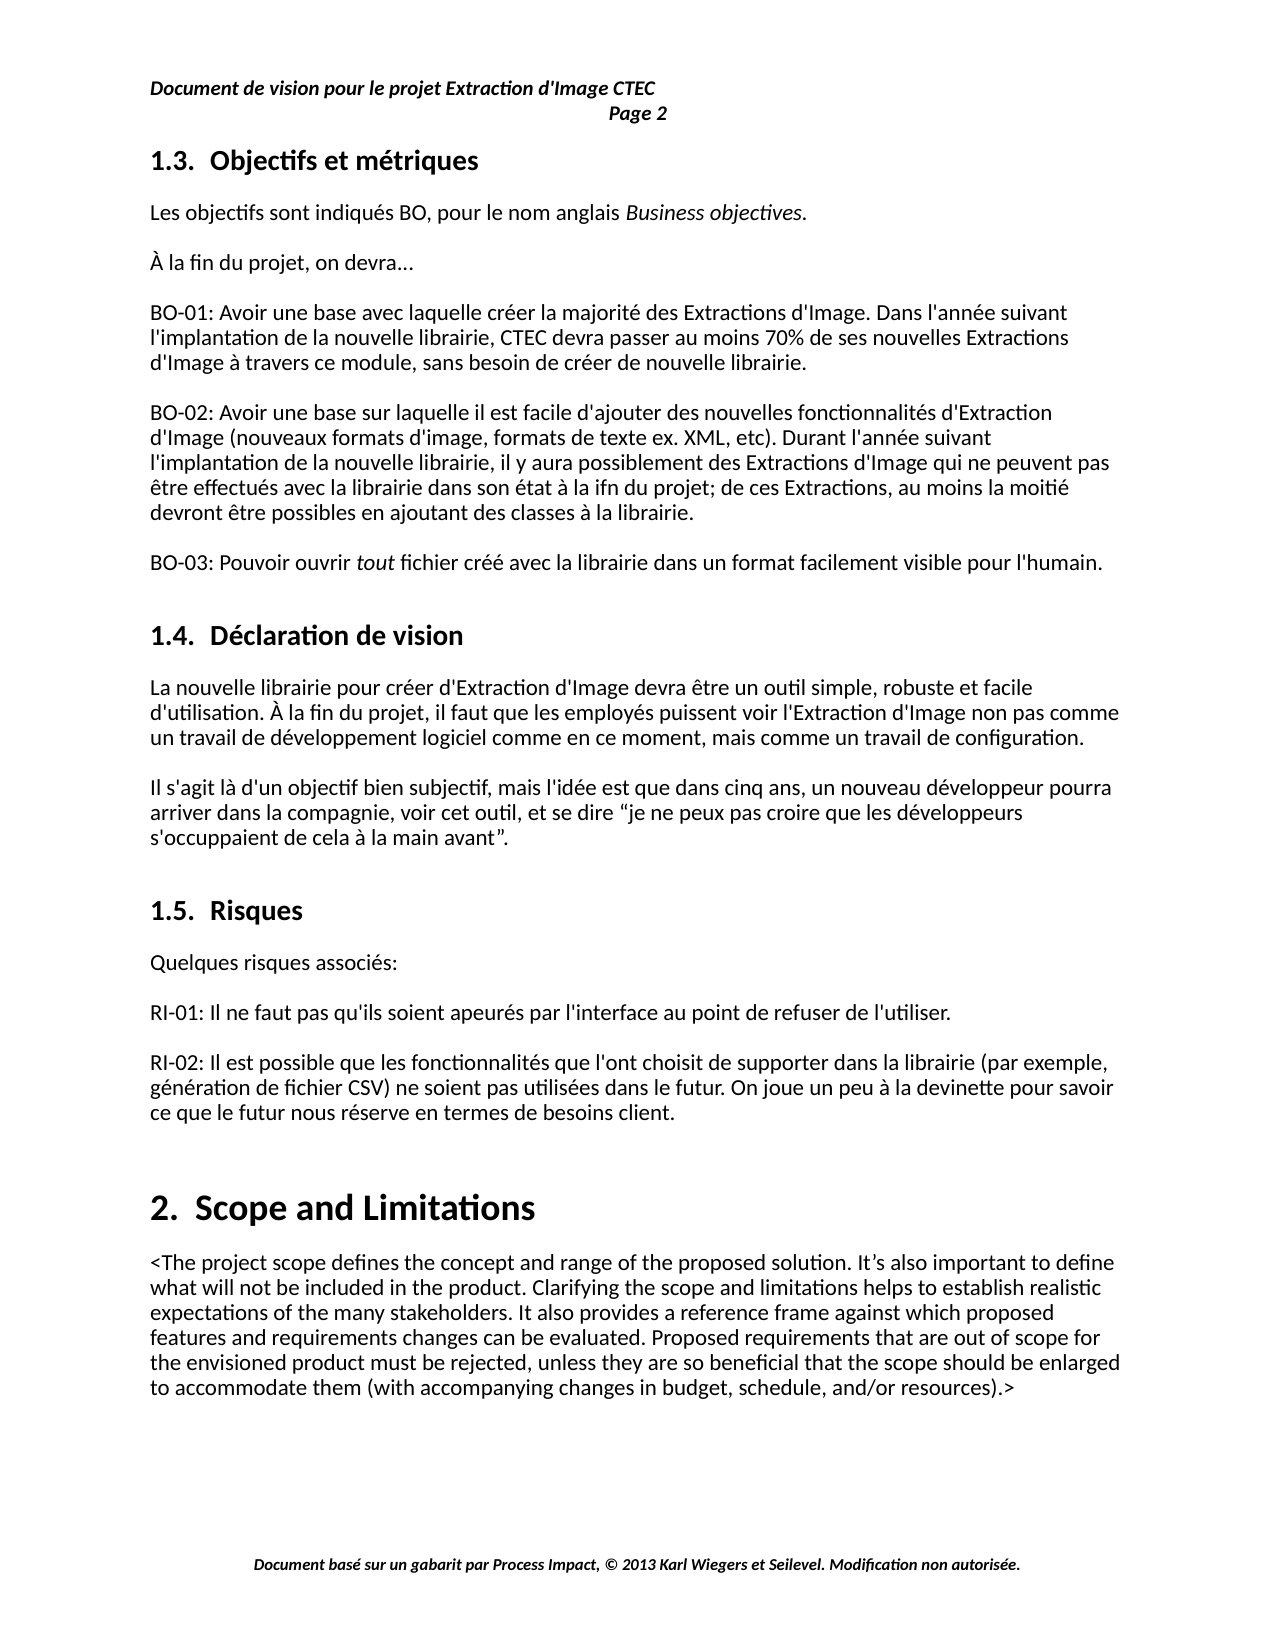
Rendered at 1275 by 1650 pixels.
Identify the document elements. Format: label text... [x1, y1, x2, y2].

text BO-01: Avoir une base avec laquelle créer la majorité des Extractions d'Image. Dans l'année suivant l'implantation de la nouvelle librairie, CTEC devra passer au moins 70% de ses nouvelles Extractions d'Image à travers ce module, sans besoin de créer de nouvelle librairie. [150, 300, 1125, 375]
text RI-01: Il ne faut pas qu'ils soient apeurés par l'interface au point de refuser de l'utiliser. [150, 1000, 1125, 1025]
text BO-02: Avoir une base sur laquelle il est facile d'ajouter des nouvelles fonctionnalités d'Extraction d'Image (nouveaux formats d'image, formats de texte ex. XML, etc). Durant l'année suivant l'implantation de la nouvelle librairie, il y aura possiblement des Extractions d'Image qui ne peuvent pas être effectués avec la librairie dans son état à la ifn du projet; de ces Extractions, au moins la moitié devront être possibles en ajoutant des classes à la librairie. [150, 400, 1125, 525]
text BO-03: Pouvoir ouvrir tout fichier créé avec la librairie dans un format facilement visible pour l'humain. [150, 550, 1125, 575]
subtitle Objectifs et métriques [150, 150, 1125, 175]
text Quelques risques associés: [150, 950, 1125, 975]
text RI-02: Il est possible que les fonctionnalités que l'ont choisit de supporter dans la librairie (par exemple, génération de fichier CSV) ne soient pas utilisées dans le futur. On joue un peu à la devinette pour savoir ce que le futur nous réserve en termes de besoins client. [150, 1050, 1125, 1125]
subtitle Déclaration de vision [150, 625, 1125, 650]
text À la fin du projet, on devra... [150, 250, 1125, 275]
text <The project scope defines the concept and range of the proposed solution. It’s also important to define what will not be included in the product. Clarifying the scope and limitations helps to establish realistic expectations of the many stakeholders. It also provides a reference frame against which proposed features and requirements changes can be evaluated. Proposed requirements that are out of scope for the envisioned product must be rejected, unless they are so beneficial that the scope should be enlarged to accommodate them (with accompanying changes in budget, schedule, and/or resources).> [150, 1250, 1125, 1400]
text Il s'agit là d'un objectif bien subjectif, mais l'idée est que dans cinq ans, un nouveau développeur pourra arriver dans la compagnie, voir cet outil, et se dire “je ne peux pas croire que les développeurs s'occuppaient de cela à la main avant”. [150, 775, 1125, 850]
text Les objectifs sont indiqués BO, pour le nom anglais Business objectives. [150, 200, 1125, 225]
subtitle Risques [150, 900, 1125, 925]
subtitle Scope and Limitations [150, 1200, 1125, 1225]
text La nouvelle librairie pour créer d'Extraction d'Image devra être un outil simple, robuste et facile d'utilisation. À la fin du projet, il faut que les employés puissent voir l'Extraction d'Image non pas comme un travail de développement logiciel comme en ce moment, mais comme un travail de configuration. [150, 675, 1125, 750]
